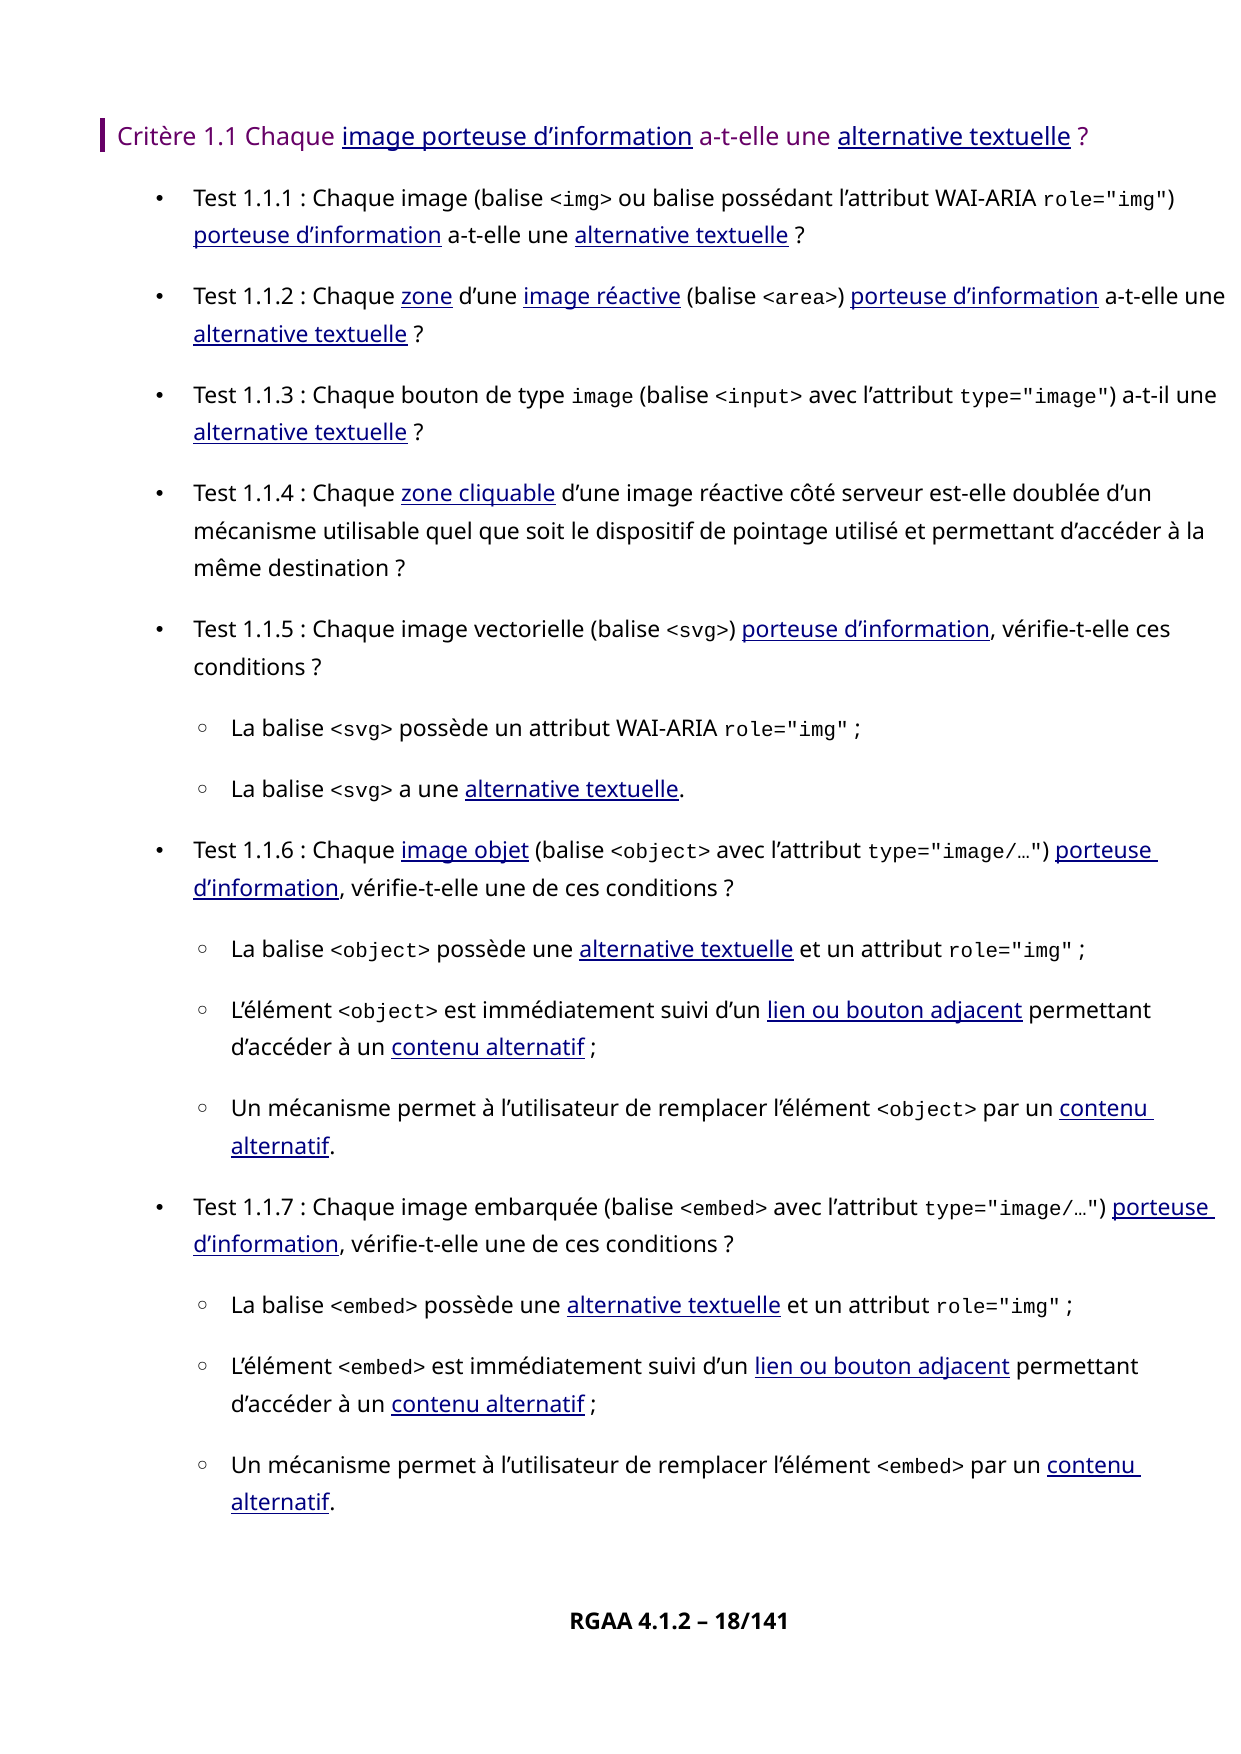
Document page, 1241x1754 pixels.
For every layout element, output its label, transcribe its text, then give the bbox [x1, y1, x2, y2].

list Test 1.1.4 : Chaque zone cliquable d’une image réactive côté serveur est-elle doublée d’un mécanisme utilisable quel que soit le dispositif de pointage utilisé et permettant d’accéder à la même destination ? [156, 477, 1240, 583]
list Test 1.1.2 : Chaque zone d’une image réactive (balise <area>) porteuse d’information a-t-elle une alternative textuelle ? [156, 280, 1240, 349]
list Test 1.1.7 : Chaque image embarquée (balise <embed> avec l’attribut type="image/…") porteuse d’information, vérifie-t-elle une de ces conditions ? [156, 1191, 1240, 1259]
list Test 1.1.1 : Chaque image (balise <img> ou balise possédant l’attribut WAI-ARIA role="img") porteuse d’information a-t-elle une alternative textuelle ? [156, 182, 1240, 250]
list Un mécanisme permet à l’utilisateur de remplacer l’élément <object> par un contenu alternatif. [193, 1092, 1240, 1161]
list Un mécanisme permet à l’utilisateur de remplacer l’élément <embed> par un contenu alternatif. [193, 1449, 1240, 1517]
subtitle Critère 1.1 Chaque image porteuse d’information a-t-elle une alternative textuelle ? [105, 118, 1240, 152]
list L’élément <embed> est immédiatement suivi d’un lien ou bouton adjacent permettant d’accéder à un contenu alternatif ; [193, 1350, 1240, 1419]
list La balise <embed> possède une alternative textuelle et un attribut role="img" ; [193, 1289, 1240, 1320]
list La balise <svg> possède un attribut WAI-ARIA role="img" ; [193, 712, 1240, 743]
list La balise <object> possède une alternative textuelle et un attribut role="img" ; [193, 932, 1240, 964]
list La balise <svg> a une alternative textuelle. [193, 773, 1240, 804]
list Test 1.1.3 : Chaque bouton de type image (balise <input> avec l’attribut type="image") a-t-il une alternative textuelle ? [156, 379, 1240, 447]
list Test 1.1.6 : Chaque image objet (balise <object> avec l’attribut type="image/…") porteuse d’information, vérifie-t-elle une de ces conditions ? [156, 834, 1240, 903]
list Test 1.1.5 : Chaque image vectorielle (balise <svg>) porteuse d’information, vérifie-t-elle ces conditions ? [156, 613, 1240, 682]
list L’élément <object> est immédiatement suivi d’un lien ou bouton adjacent permettant d’accéder à un contenu alternatif ; [193, 993, 1240, 1062]
